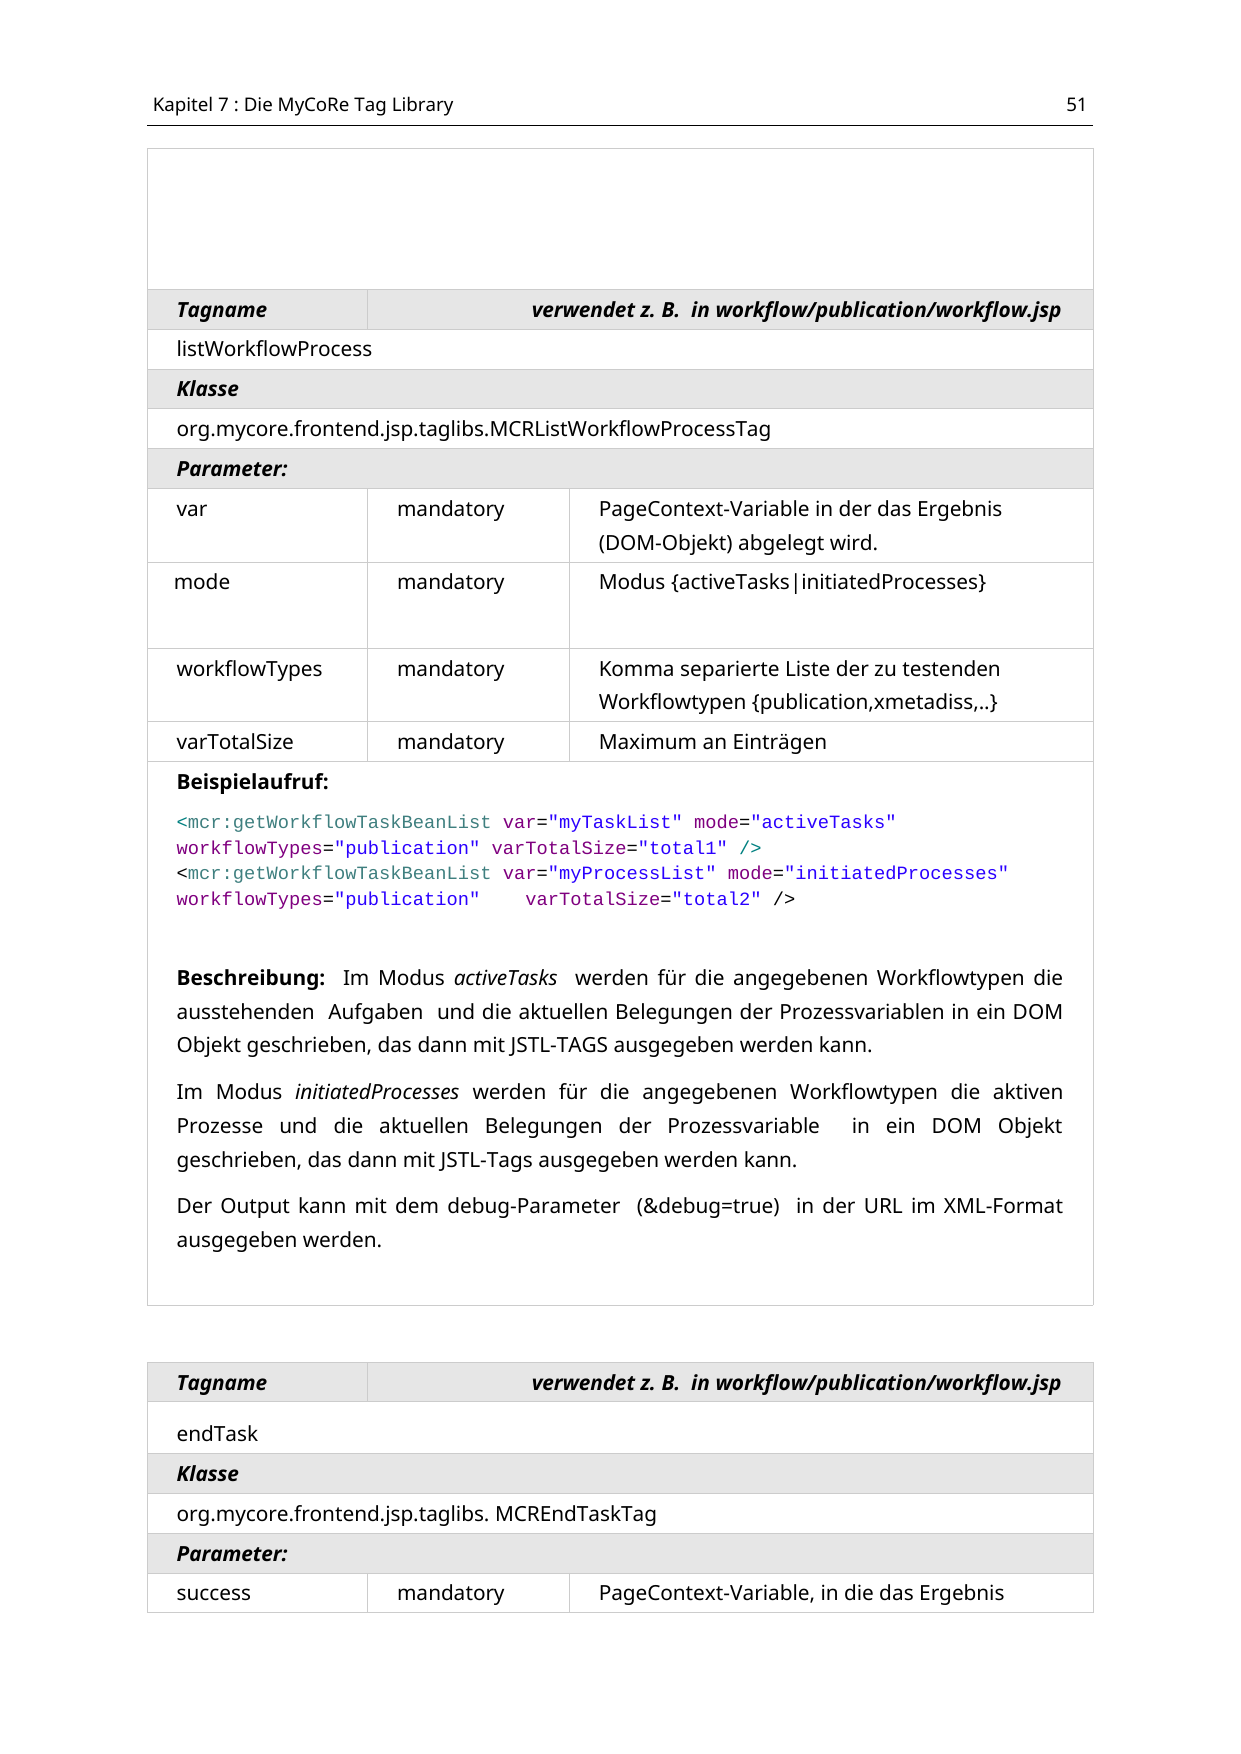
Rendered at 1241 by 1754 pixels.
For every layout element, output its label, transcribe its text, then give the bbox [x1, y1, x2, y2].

table_cell var [148, 489, 367, 562]
table_header verwendet z. B. in workflow/publication/workflow.jsp [368, 290, 1093, 329]
table_header Tagname [148, 1363, 367, 1401]
table_cell Beispielaufruf: <mcr:getWorkflowTaskBeanList var="myTaskList" mode="activeTasks" workflowTypes="publication" varTotalSize="total1" /> <mcr:getWorkflowTaskBeanList var="myProcessList" mode="initiatedProcesses" workflowTypes="publication" varTotalSize="total2" /> Beschreibung: Im Modus activeTasks werden für die angegebenen Workflowtypen die ausstehenden Aufgaben und die aktuellen Belegungen der Prozessvariablen in ein DOM Objekt geschrieben, das dann mit JSTL-TAGS ausgegeben werden kann. Im Modus initiatedProcesses werden für die angegebenen Workflowtypen die aktiven Prozesse und die aktuellen Belegungen der Prozessvariable in ein DOM Objekt geschrieben, das dann mit JSTL-Tags ausgegeben werden kann. Der Output kann mit dem debug-Parameter (&debug=true) in der URL im XML-Format ausgegeben werden. [148, 762, 1093, 1305]
table_cell workflowTypes [148, 649, 367, 721]
table_cell mandatory [368, 649, 569, 721]
table_cell [148, 149, 1093, 289]
table_cell Parameter: [148, 449, 1093, 488]
table_cell success [148, 1574, 367, 1612]
table_cell mandatory [368, 722, 569, 761]
table_cell endTask [148, 1402, 1093, 1453]
table_cell PageContext-Variable in der das Ergebnis (DOM-Objekt) abgelegt wird. [570, 489, 1093, 562]
table_cell Maximum an Einträgen [570, 722, 1093, 761]
table_cell org.mycore.frontend.jsp.taglibs. MCREndTaskTag [148, 1494, 1093, 1533]
table_cell mandatory [368, 1574, 569, 1612]
table_cell mandatory [368, 489, 569, 562]
table_cell mode [148, 563, 367, 648]
table_header Tagname [148, 290, 367, 329]
table_cell Klasse [148, 1454, 1093, 1493]
table_cell Modus {activeTasks|initiatedProcesses} [570, 563, 1093, 648]
table_cell varTotalSize [148, 722, 367, 761]
table_header verwendet z. B. in workflow/publication/workflow.jsp [368, 1363, 1093, 1401]
table_cell PageContext-Variable, in die das Ergebnis [570, 1574, 1093, 1612]
table_cell mandatory [368, 563, 569, 648]
table_cell Komma separierte Liste der zu testenden Workflowtypen {publication,xmetadiss,..} [570, 649, 1093, 721]
table_cell Parameter: [148, 1534, 1093, 1573]
table_cell org.mycore.frontend.jsp.taglibs.MCRListWorkflowProcessTag [148, 409, 1093, 448]
table_cell listWorkflowProcess [148, 330, 1093, 369]
table_cell Klasse [148, 370, 1093, 408]
